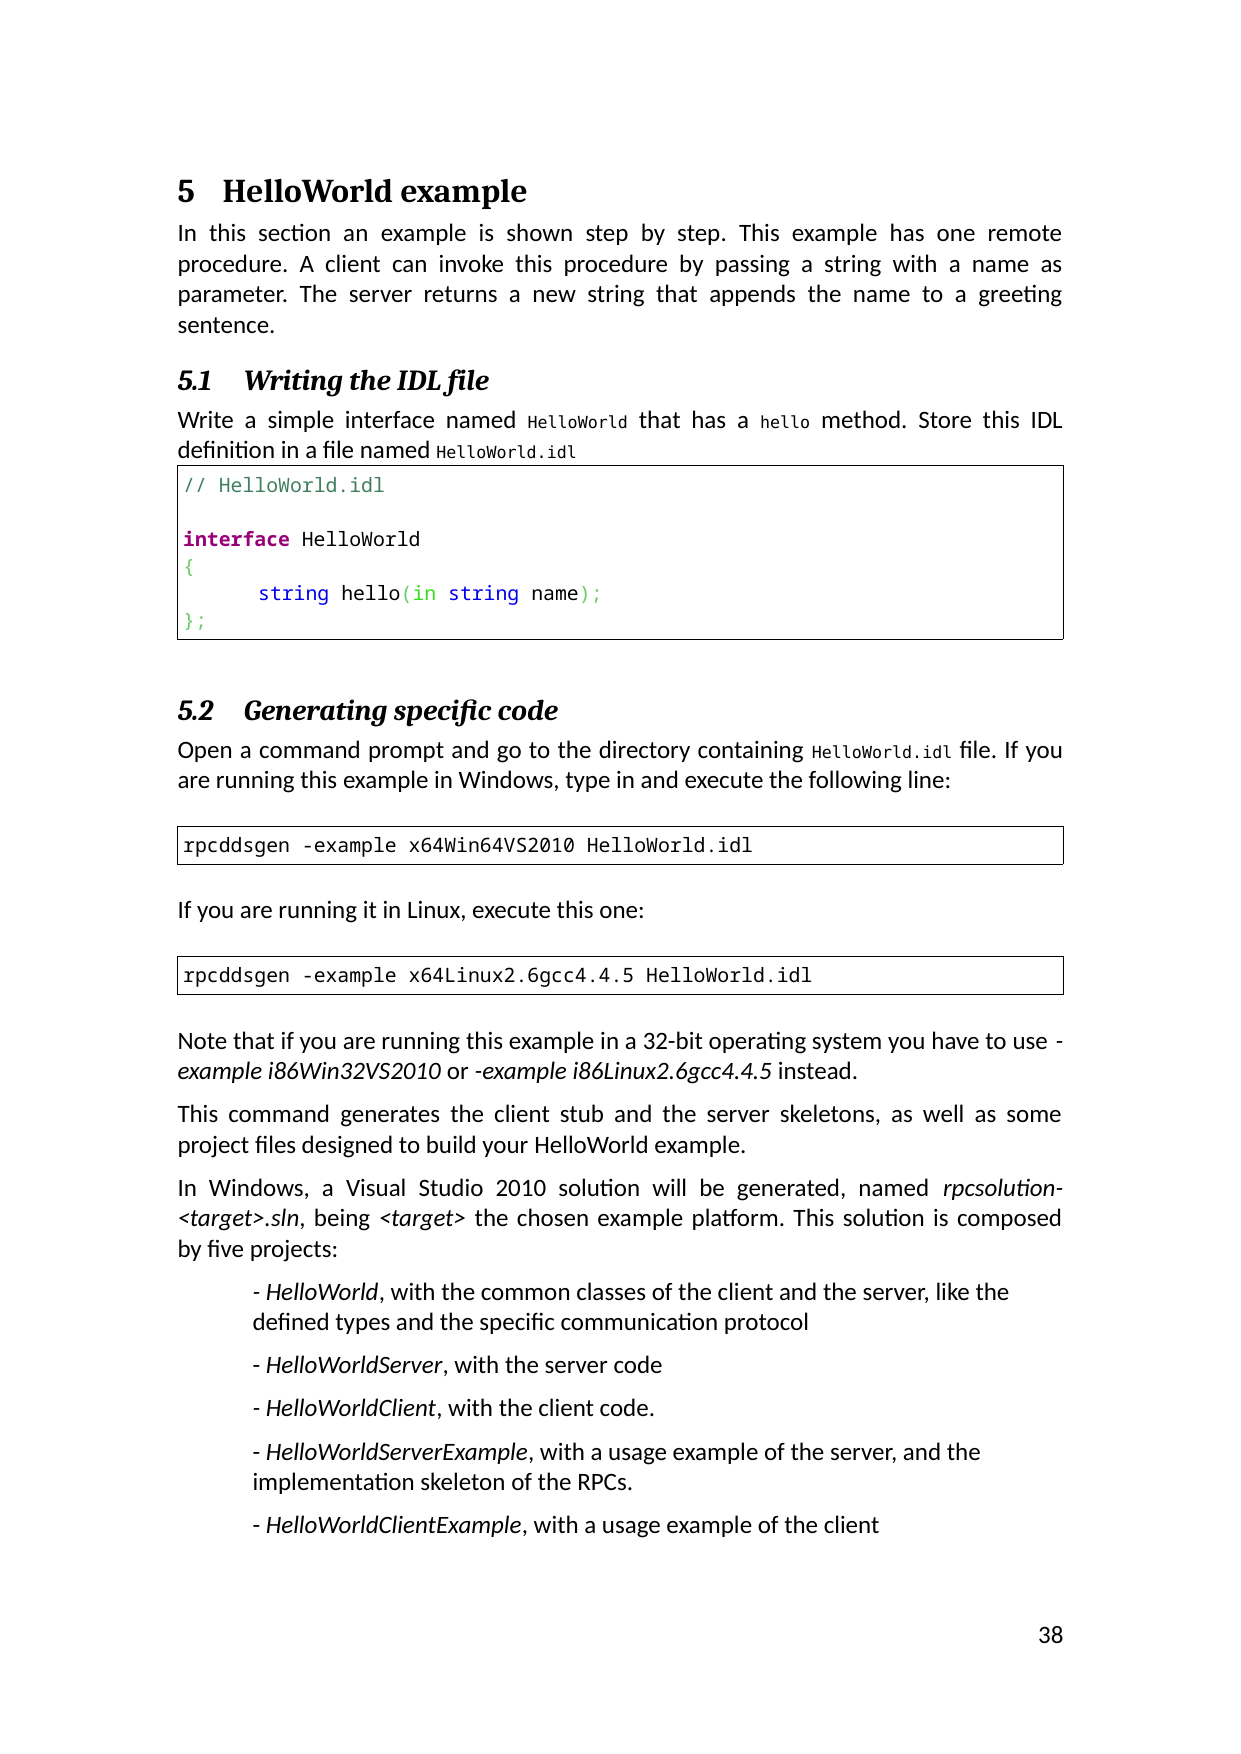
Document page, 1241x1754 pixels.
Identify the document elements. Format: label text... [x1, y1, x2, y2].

text Write a simple interface named HelloWorld that has a hello method. Store this IDL definition in a file named HelloWorld.idl [177, 404, 1063, 465]
text Note that if you are running this example in a 32-bit operating system you have to use -example i86Win32VS2010 or -example i86Linux2.6gcc4.4.5 instead. [177, 1025, 1063, 1086]
text - HelloWorldClient, with the client code. [177, 1393, 1063, 1423]
table_header rpcddsgen -example x64Linux2.6gcc4.4.5 HelloWorld.idl [178, 957, 1063, 994]
text If you are running it in Linux, execute this one: [177, 895, 1063, 925]
table_header rpcddsgen -example x64Win64VS2010 HelloWorld.idl [178, 827, 1063, 864]
table_header // HelloWorld.idl interface HelloWorld { string hello(in string name); }; [178, 466, 1063, 638]
subtitle HelloWorld example [177, 173, 1063, 211]
text In Windows, a Visual Studio 2010 solution will be generated, named rpcsolution-<target>.sln, being <target> the chosen example platform. This solution is composed by five projects: [177, 1172, 1063, 1263]
text In this section an example is shown step by step. This example has one remote procedure. A client can invoke this procedure by passing a string with a name as parameter. The server returns a new string that appends the name to a greeting sentence. [177, 217, 1063, 339]
text This command generates the client stub and the server skeletons, as well as some project files designed to build your HelloWorld example. [177, 1098, 1063, 1159]
text - HelloWorldServer, with the server code [177, 1349, 1063, 1380]
text - HelloWorldServerExample, with a usage example of the server, and the implementation skeleton of the RPCs. [177, 1436, 1063, 1497]
subtitle Writing the IDL file [177, 364, 1063, 398]
text - HelloWorldClientExample, with a usage example of the client [177, 1509, 1063, 1540]
text Open a command prompt and go to the directory containing HelloWorld.idl file. If you are running this example in Windows, type in and execute the following line: [177, 734, 1063, 795]
subtitle Generating specific code [177, 694, 1063, 728]
text - HelloWorld, with the common classes of the client and the server, like the defined types and the specific communication protocol [177, 1276, 1063, 1337]
